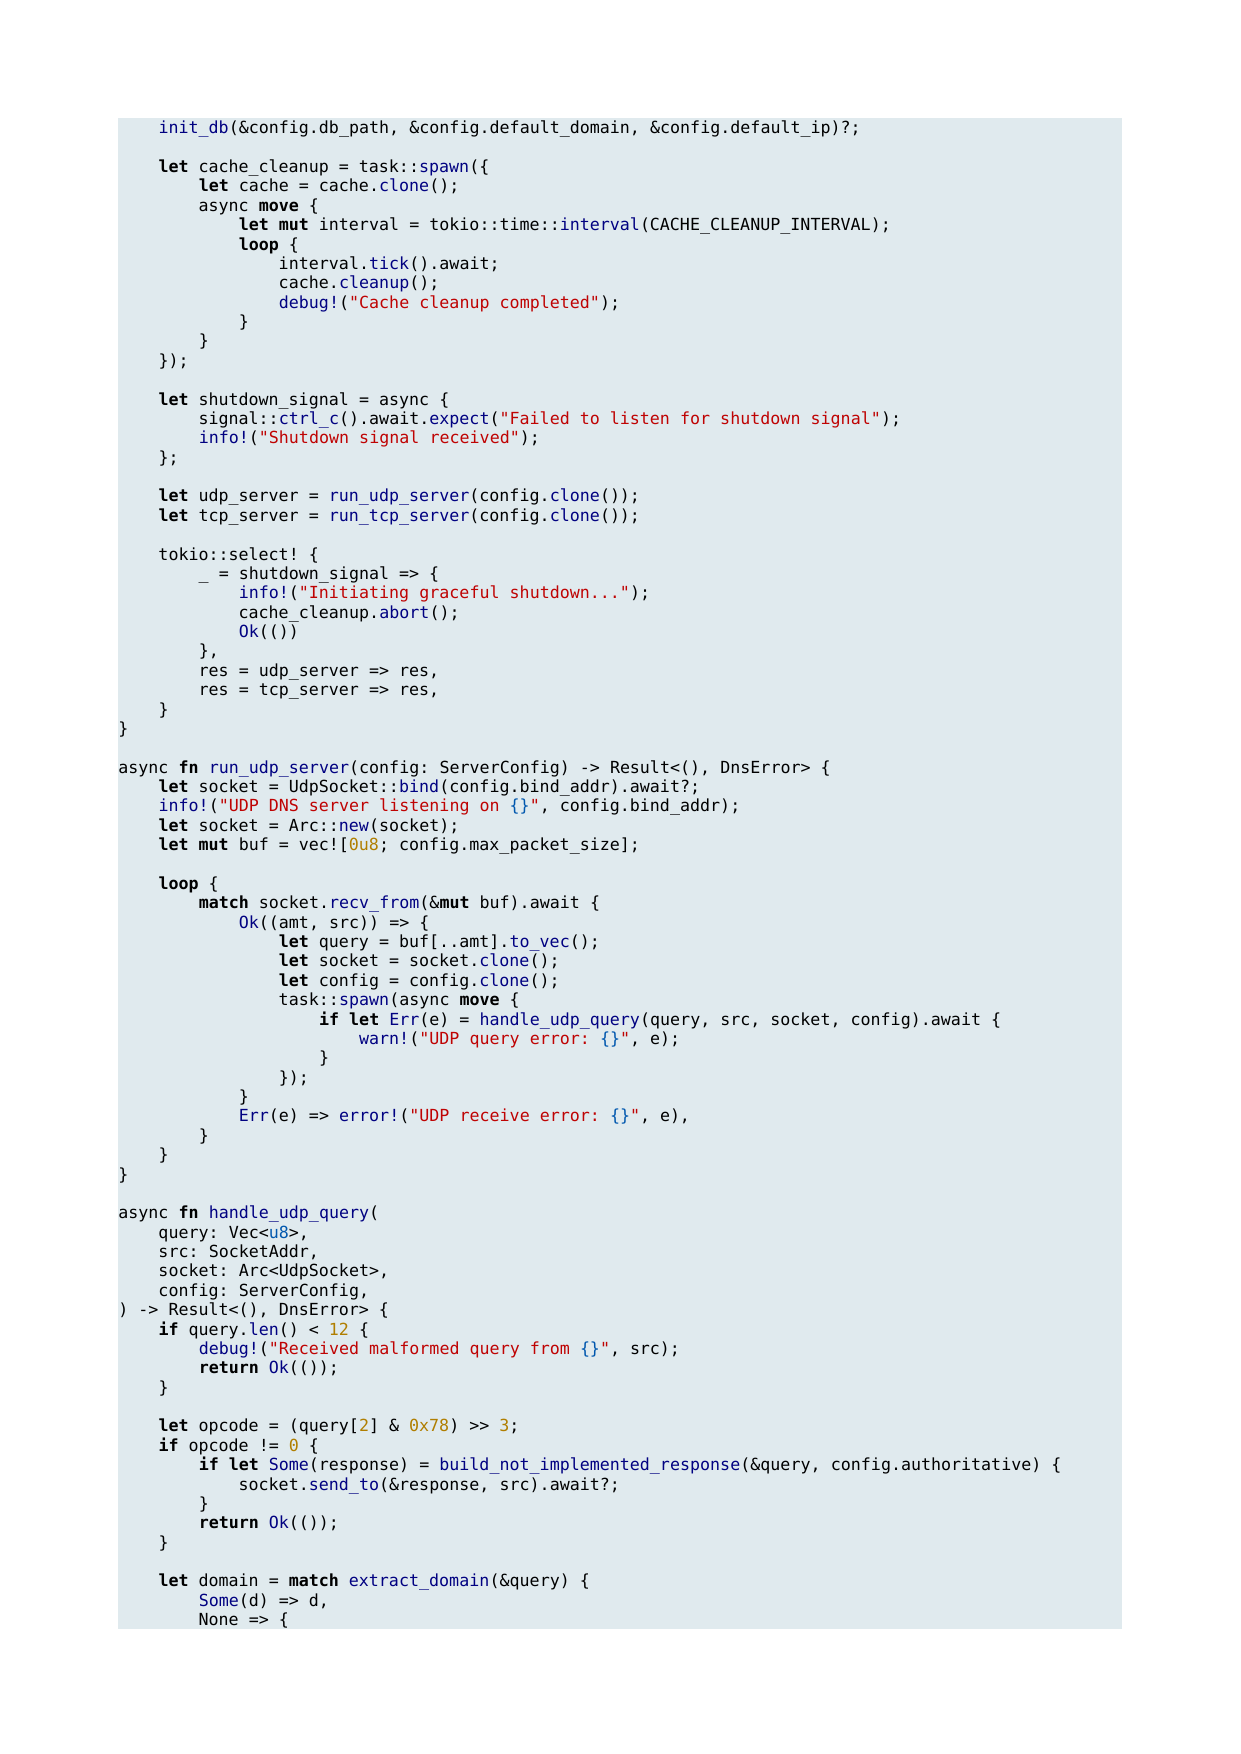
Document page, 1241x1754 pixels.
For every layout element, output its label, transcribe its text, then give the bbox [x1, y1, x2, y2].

text } [118, 699, 1122, 719]
text if let Err(e) = handle_udp_query(query, src, socket, config).await { [118, 1009, 1122, 1029]
text if opcode != 0 { [118, 1436, 1122, 1455]
text let shutdown_signal = async { [118, 389, 1122, 409]
text let socket = Arc::new(socket); [118, 816, 1122, 835]
text } [118, 331, 1122, 351]
text let opcode = (query[2] & 0x78) >> 3; [118, 1416, 1122, 1436]
text _ = shutdown_signal => { [118, 564, 1122, 583]
text } [118, 719, 1122, 738]
text ) -> Result<(), DnsError> { [118, 1300, 1122, 1319]
text }); [118, 1067, 1122, 1087]
text let query = buf[..amt].to_vec(); [118, 932, 1122, 951]
text res = tcp_server => res, [118, 680, 1122, 699]
text tokio::select! { [118, 544, 1122, 564]
text } [118, 312, 1122, 331]
text task::spawn(async move { [118, 990, 1122, 1009]
text loop { [118, 874, 1122, 893]
text warn!("UDP query error: {}", e); [118, 1029, 1122, 1048]
text loop { [118, 234, 1122, 254]
text }); [118, 351, 1122, 370]
text None => { [118, 1610, 1122, 1629]
text let config = config.clone(); [118, 971, 1122, 990]
text } [118, 1532, 1122, 1552]
text async fn run_udp_server(config: ServerConfig) -> Result<(), DnsError> { [118, 757, 1122, 777]
text debug!("Cache cleanup completed"); [118, 292, 1122, 312]
text Ok((amt, src)) => { [118, 912, 1122, 932]
text let cache_cleanup = task::spawn({ [118, 157, 1122, 176]
text debug!("Received malformed query from {}", src); [118, 1339, 1122, 1358]
text let socket = UdpSocket::bind(config.bind_addr).await?; [118, 777, 1122, 796]
text if let Some(response) = build_not_implemented_response(&query, config.authoritative) { [118, 1455, 1122, 1474]
text } [118, 1087, 1122, 1106]
text cache.cleanup(); [118, 273, 1122, 292]
text }, [118, 641, 1122, 661]
text socket: Arc<UdpSocket>, [118, 1261, 1122, 1281]
text let socket = socket.clone(); [118, 951, 1122, 971]
text }; [118, 447, 1122, 467]
text } [118, 1164, 1122, 1184]
text info!("UDP DNS server listening on {}", config.bind_addr); [118, 796, 1122, 816]
text config: ServerConfig, [118, 1281, 1122, 1300]
text if query.len() < 12 { [118, 1319, 1122, 1339]
text let tcp_server = run_tcp_server(config.clone()); [118, 506, 1122, 525]
text } [118, 1494, 1122, 1513]
text return Ok(()); [118, 1513, 1122, 1532]
text info!("Initiating graceful shutdown..."); [118, 583, 1122, 602]
text let cache = cache.clone(); [118, 176, 1122, 196]
text query: Vec<u8>, [118, 1222, 1122, 1242]
text match socket.recv_from(&mut buf).await { [118, 893, 1122, 912]
text info!("Shutdown signal received"); [118, 428, 1122, 447]
text Some(d) => d, [118, 1591, 1122, 1610]
text } [118, 1048, 1122, 1067]
text signal::ctrl_c().await.expect("Failed to listen for shutdown signal"); [118, 409, 1122, 428]
text cache_cleanup.abort(); [118, 602, 1122, 622]
text let mut interval = tokio::time::interval(CACHE_CLEANUP_INTERVAL); [118, 215, 1122, 234]
text } [118, 1126, 1122, 1145]
text let mut buf = vec![0u8; config.max_packet_size]; [118, 835, 1122, 854]
text init_db(&config.db_path, &config.default_domain, &config.default_ip)?; [118, 118, 1122, 137]
text Err(e) => error!("UDP receive error: {}", e), [118, 1106, 1122, 1126]
text src: SocketAddr, [118, 1242, 1122, 1261]
text return Ok(()); [118, 1358, 1122, 1377]
text } [118, 1377, 1122, 1397]
text res = udp_server => res, [118, 661, 1122, 680]
text let domain = match extract_domain(&query) { [118, 1571, 1122, 1591]
text socket.send_to(&response, src).await?; [118, 1474, 1122, 1494]
text let udp_server = run_udp_server(config.clone()); [118, 486, 1122, 506]
text interval.tick().await; [118, 254, 1122, 273]
text } [118, 1145, 1122, 1164]
text async fn handle_udp_query( [118, 1203, 1122, 1222]
text Ok(()) [118, 622, 1122, 641]
text async move { [118, 196, 1122, 215]
